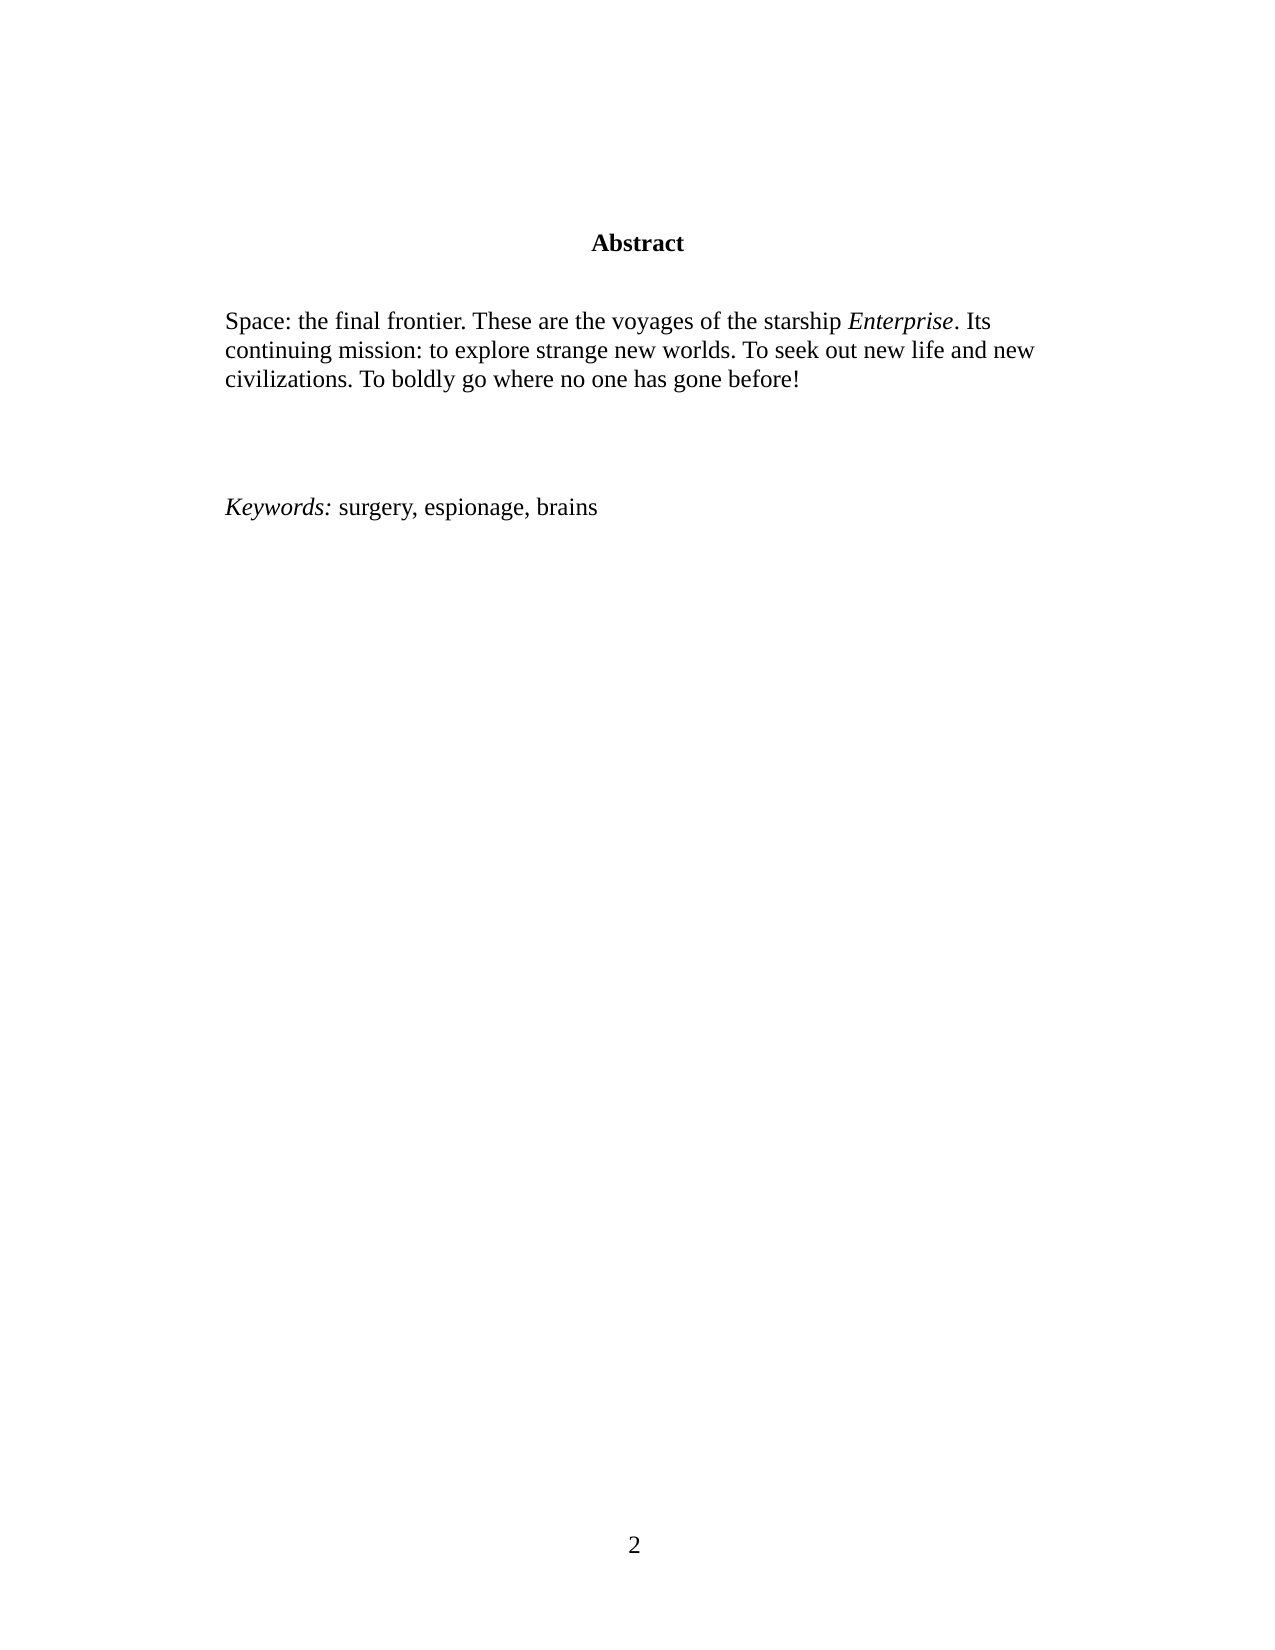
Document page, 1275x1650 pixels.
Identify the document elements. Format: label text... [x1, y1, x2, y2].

title Abstract [150, 228, 1125, 257]
text Keywords: surgery, espionage, brains [225, 492, 1050, 520]
text Space: the final frontier. These are the voyages of the starship Enterprise. Its continuing mission: to explore strange new worlds. To seek out new life and new civilizations. To boldly go where no one has gone before! [225, 306, 1050, 393]
